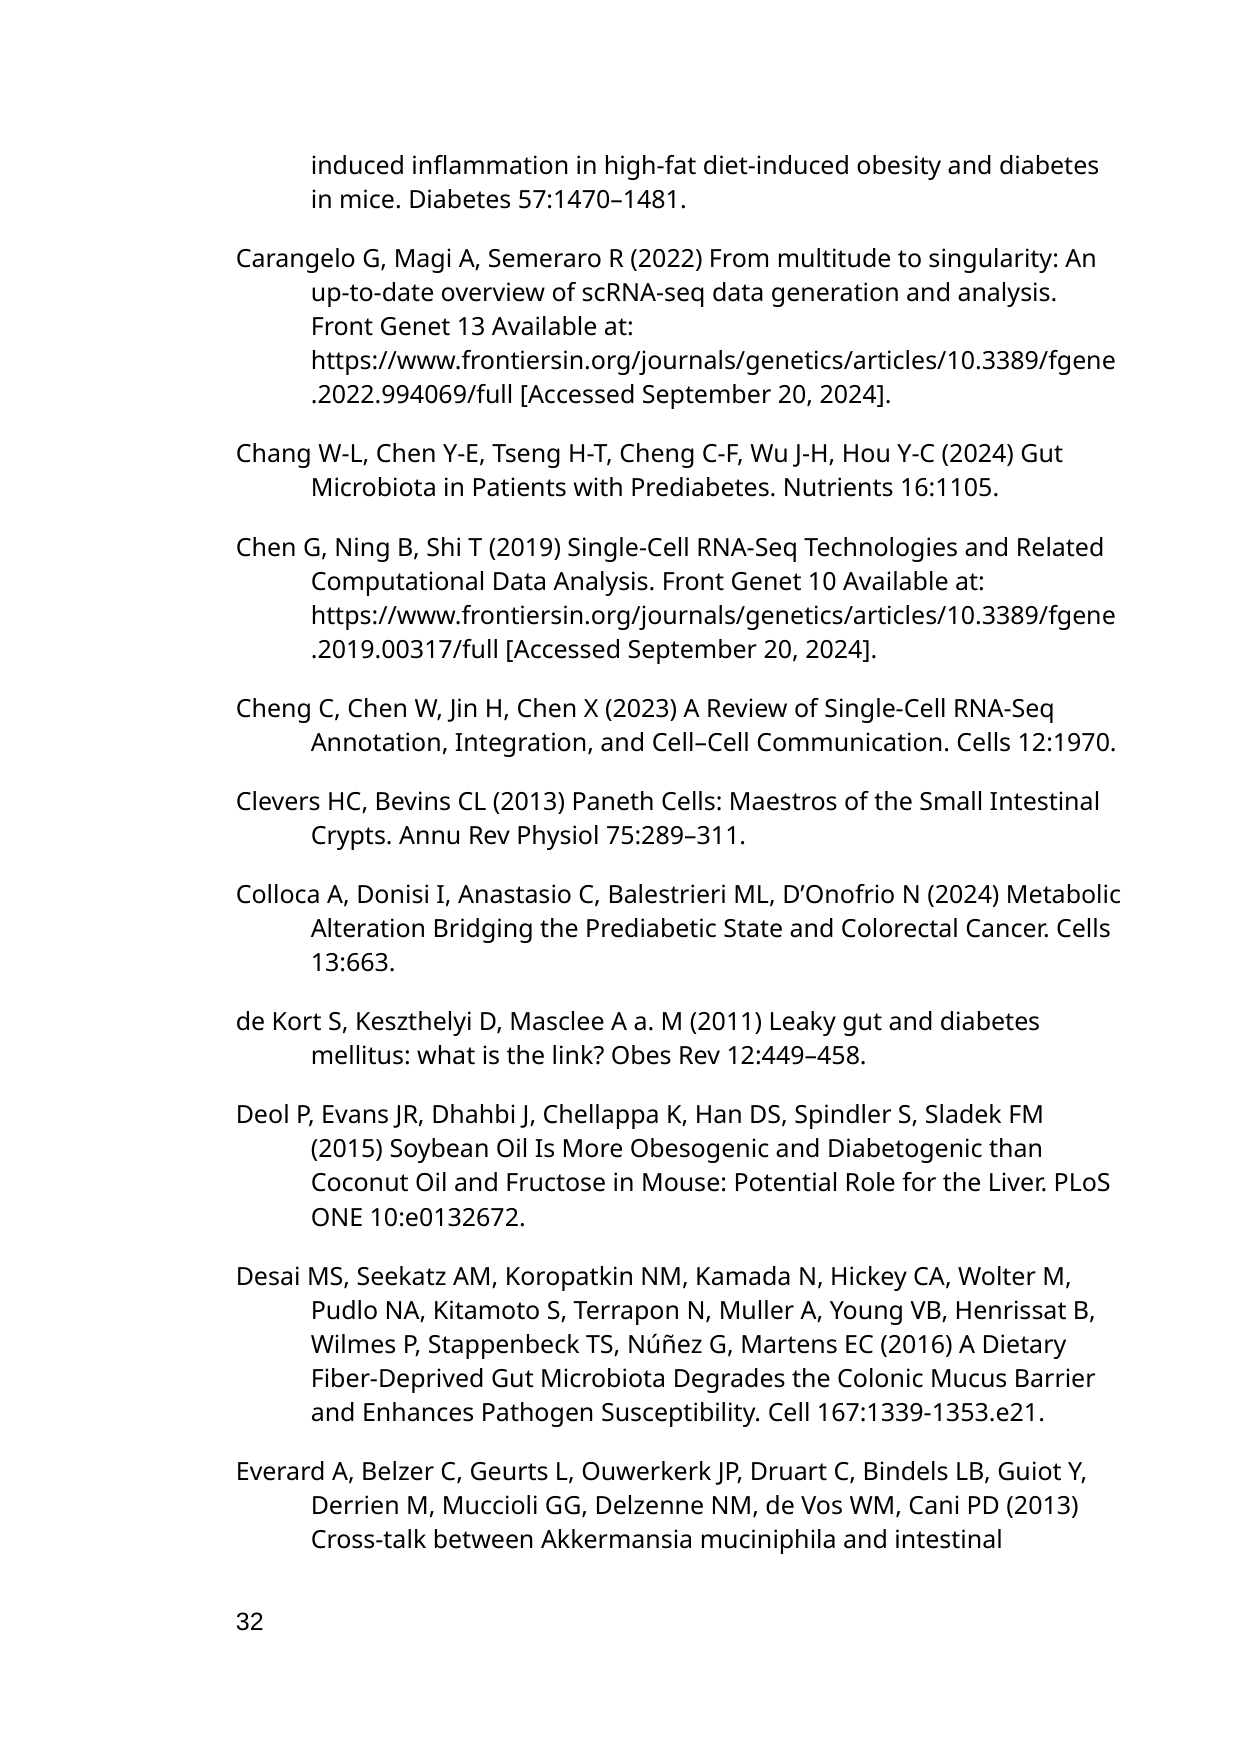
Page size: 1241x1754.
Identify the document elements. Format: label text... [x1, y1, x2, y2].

text Colloca A, Donisi I, Anastasio C, Balestrieri ML, D’Onofrio N (2024) Metabolic Alteration Bridging the Prediabetic State and Colorectal Cancer. Cells 13:663. [236, 877, 1122, 979]
text Carangelo G, Magi A, Semeraro R (2022) From multitude to singularity: An up-to-date overview of scRNA-seq data generation and analysis. Front Genet 13 Available at: https://www.frontiersin.org/journals/genetics/articles/10.3389/fgene.2022.994069/full [Accessed September 20, 2024]. [236, 241, 1122, 411]
text de Kort S, Keszthelyi D, Masclee A a. M (2011) Leaky gut and diabetes mellitus: what is the link? Obes Rev 12:449–458. [236, 1004, 1122, 1072]
text Cheng C, Chen W, Jin H, Chen X (2023) A Review of Single-Cell RNA-Seq Annotation, Integration, and Cell–Cell Communication. Cells 12:1970. [236, 690, 1122, 758]
text induced inflammation in high-fat diet-induced obesity and diabetes in mice. Diabetes 57:1470–1481. [236, 148, 1122, 216]
text Chang W-L, Chen Y-E, Tseng H-T, Cheng C-F, Wu J-H, Hou Y-C (2024) Gut Microbiota in Patients with Prediabetes. Nutrients 16:1105. [236, 436, 1122, 504]
text Deol P, Evans JR, Dhahbi J, Chellappa K, Han DS, Spindler S, Sladek FM (2015) Soybean Oil Is More Obesogenic and Diabetogenic than Coconut Oil and Fructose in Mouse: Potential Role for the Liver. PLoS ONE 10:e0132672. [236, 1097, 1122, 1233]
text Clevers HC, Bevins CL (2013) Paneth Cells: Maestros of the Small Intestinal Crypts. Annu Rev Physiol 75:289–311. [236, 783, 1122, 852]
text Everard A, Belzer C, Geurts L, Ouwerkerk JP, Druart C, Bindels LB, Guiot Y, Derrien M, Muccioli GG, Delzenne NM, de Vos WM, Cani PD (2013) Cross-talk between Akkermansia muciniphila and intestinal [236, 1453, 1122, 1556]
text Chen G, Ning B, Shi T (2019) Single-Cell RNA-Seq Technologies and Related Computational Data Analysis. Front Genet 10 Available at: https://www.frontiersin.org/journals/genetics/articles/10.3389/fgene.2019.00317/full [Accessed September 20, 2024]. [236, 529, 1122, 665]
text Desai MS, Seekatz AM, Koropatkin NM, Kamada N, Hickey CA, Wolter M, Pudlo NA, Kitamoto S, Terrapon N, Muller A, Young VB, Henrissat B, Wilmes P, Stappenbeck TS, Núñez G, Martens EC (2016) A Dietary Fiber-Deprived Gut Microbiota Degrades the Colonic Mucus Barrier and Enhances Pathogen Susceptibility. Cell 167:1339-1353.e21. [236, 1258, 1122, 1428]
